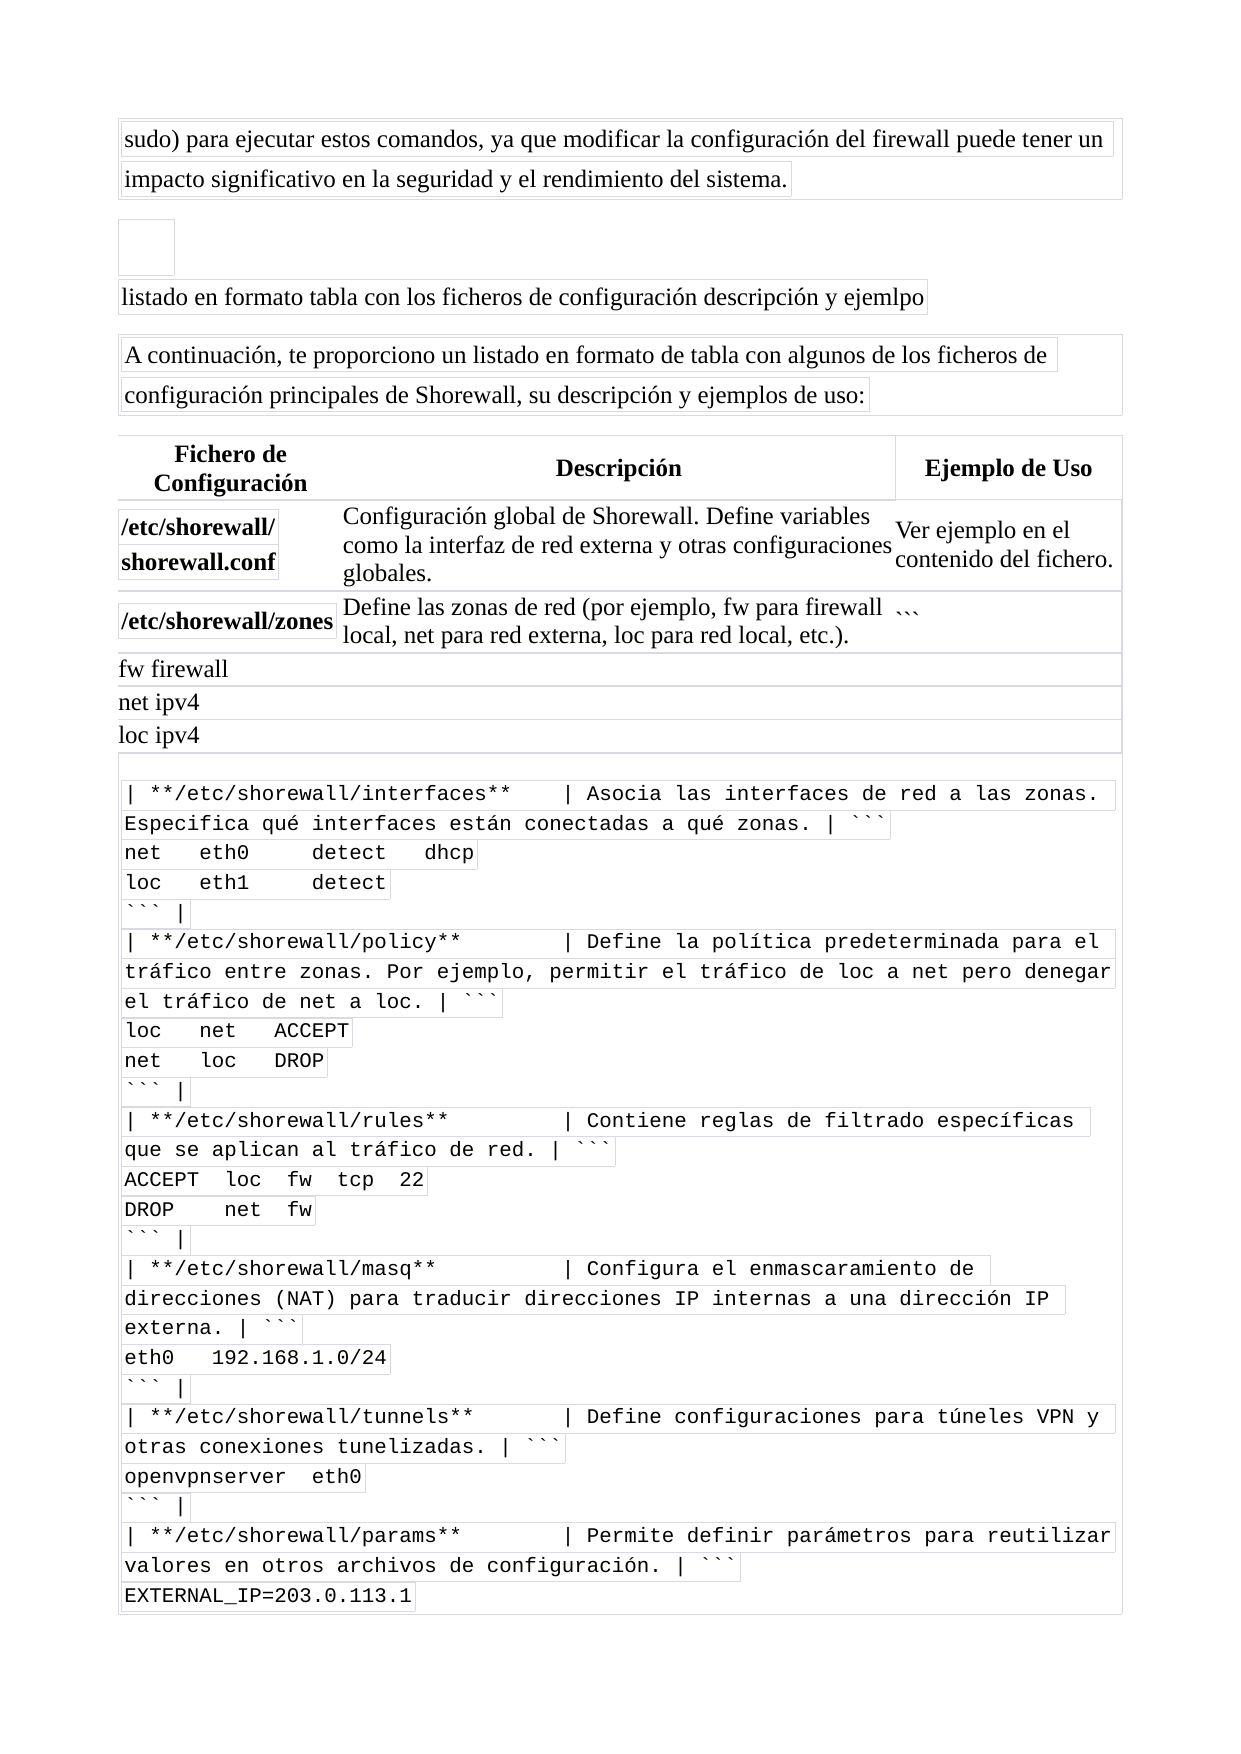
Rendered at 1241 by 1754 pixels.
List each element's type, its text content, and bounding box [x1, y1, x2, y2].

text sudo) para ejecutar estos comandos, ya que modificar la configuración del firewall puede tener un impacto significativo en la seguridad y el rendimiento del sistema. [119, 119, 1122, 199]
table_cell [343, 654, 895, 685]
text eth0 192.168.1.0/24 [122, 1345, 390, 1371]
table_cell /etc/shorewall/zones [118, 592, 343, 652]
table_cell fw firewall [118, 654, 343, 685]
table_cell [343, 687, 895, 718]
table_header Fichero de Configuración [118, 436, 343, 499]
text ACCEPT loc fw tcp 22 [122, 1163, 1122, 1193]
table_cell net ipv4 [118, 687, 343, 718]
table_header Ejemplo de Uso [896, 436, 1122, 499]
text [391, 866, 1122, 896]
text | **/etc/shorewall/rules** | Contiene reglas de filtrado específicas que se aplican al tráfico de red. | ``` [122, 1103, 1122, 1163]
text [353, 1014, 1122, 1044]
table_cell Configuración global de Shorewall. Define variables como la interfaz de red externa y otras configuraciones globales. [343, 501, 895, 590]
text DROP net fw [122, 1197, 315, 1222]
table_cell loc ipv4 [118, 720, 343, 752]
text loc net ACCEPT [122, 1019, 352, 1044]
table_header Descripción [343, 436, 895, 499]
text [328, 1044, 1122, 1074]
text eth0 192.168.1.0/24 [303, 1341, 1122, 1371]
text [191, 1489, 1122, 1519]
text ``` | [122, 1494, 190, 1519]
table_cell ``` [895, 592, 1121, 652]
text listado en formato tabla con los ficheros de configuración descripción y ejemlpo [119, 280, 927, 314]
text ``` | [122, 896, 1122, 925]
table_cell /etc/shorewall/shorewall.conf [118, 501, 343, 590]
text | **/etc/shorewall/tunnels** | Define configuraciones para túneles VPN y otras conexiones tunelizadas. | ``` [122, 1400, 1122, 1460]
text | **/etc/shorewall/interfaces** | Asocia las interfaces de red a las zonas. Especifica qué interfaces están conectadas a qué zonas. | ``` [119, 777, 1122, 836]
text ``` | [122, 1222, 1122, 1252]
text ``` | [122, 1371, 1122, 1400]
text net eth0 detect dhcp [122, 836, 1122, 866]
table_cell Ver ejemplo en el contenido del fichero. [895, 500, 1121, 590]
text [191, 1074, 1122, 1103]
text A continuación, te proporciono un listado en formato de tabla con algunos de los ficheros de configuración principales de Shorewall, su descripción y ejemplos de uso: [119, 335, 1122, 415]
table_cell [343, 720, 895, 752]
text EXTERNAL_IP=203.0.113.1 [119, 1578, 1122, 1614]
text ``` | [122, 1078, 190, 1103]
text | **/etc/shorewall/params** | Permite definir parámetros para reutilizar valores en otros archivos de configuración. | ``` [122, 1519, 1122, 1578]
text [316, 1193, 1122, 1222]
text loc eth1 detect [122, 870, 390, 896]
table_cell [895, 720, 1121, 752]
text openvpnserver eth0 [122, 1460, 1122, 1489]
table_cell Define las zonas de red (por ejemplo, fw para firewall local, net para red externa, loc para red local, etc.). [343, 592, 895, 652]
text net loc DROP [122, 1048, 327, 1074]
text [928, 279, 1122, 314]
text | **/etc/shorewall/policy** | Define la política predeterminada para el tráfico entre zonas. Por ejemplo, permitir el tráfico de loc a net pero denegar el tráfico de net a loc. | ``` [122, 925, 1122, 1014]
table_cell [895, 654, 1121, 685]
table_cell [895, 687, 1121, 718]
text | **/etc/shorewall/masq** | Configura el enmascaramiento de direcciones (NAT) para traducir direcciones IP internas a una dirección IP externa. | ``` [122, 1252, 1122, 1341]
